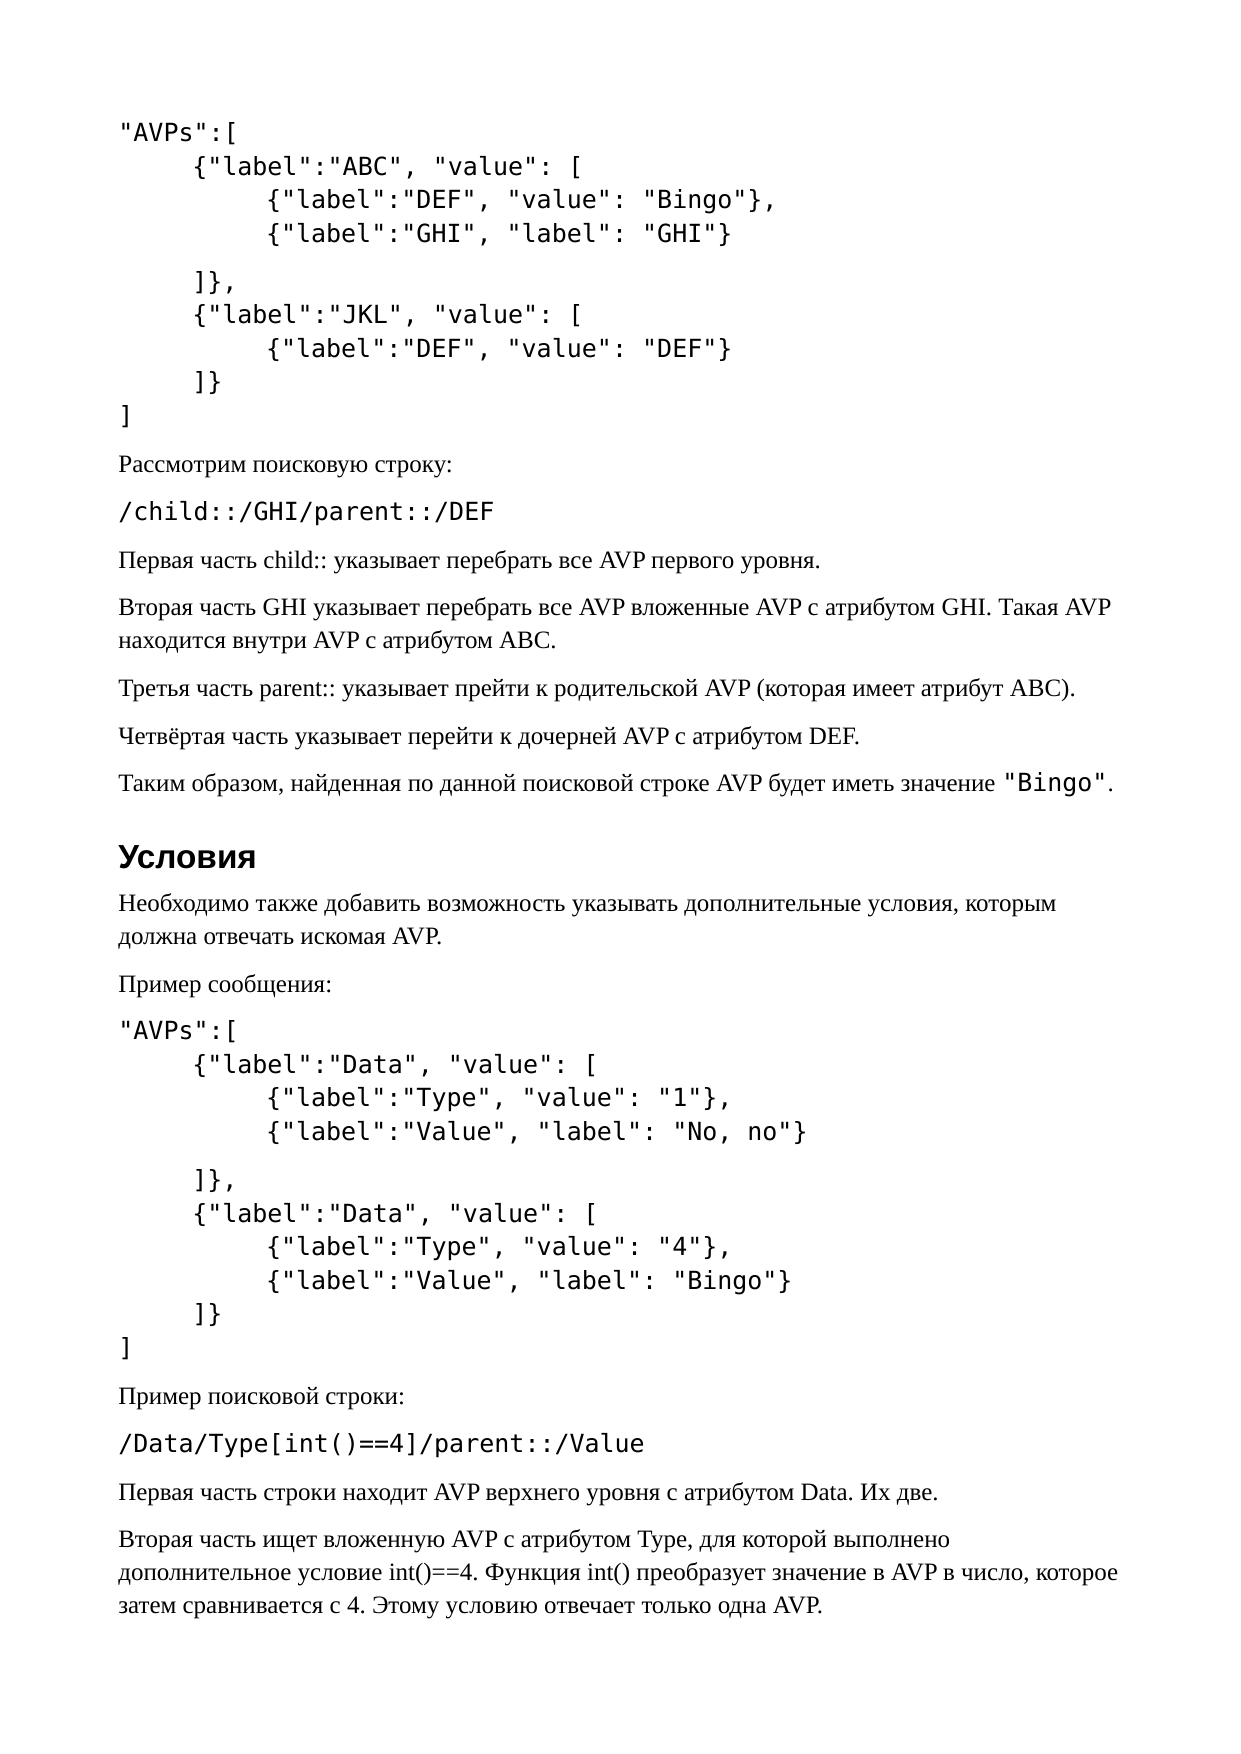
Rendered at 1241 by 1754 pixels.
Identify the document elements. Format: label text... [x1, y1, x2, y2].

text /child::/GHI/parent::/DEF [118, 497, 1122, 526]
text Вторая часть ищет вложенную AVP с атрибутом Type, для которой выполнено дополнительное условие int()==4. Функция int() преобразует значение в AVP в число, которое затем сравнивается с 4. Этому условию отвечает только одна AVP. [118, 1524, 1122, 1619]
text Четвёртая часть указывает перейти к дочерней AVP с атрибутом DEF. [118, 721, 1122, 749]
text "AVPs":[ {"label":"Data", "value": [ {"label":"Type", "value": "1"}, {"label":"Value", "label": "No, no"} [118, 1017, 1122, 1146]
text Рассмотрим поисковую строку: [118, 449, 1122, 478]
text Первая часть строки находит AVP верхнего уровня с атрибутом Data. Их две. [118, 1477, 1122, 1506]
text Необходимо также добавить возможность указывать дополнительные условия, которым должна отвечать искомая AVP. [118, 888, 1122, 950]
text Пример поисковой строки: [118, 1381, 1122, 1410]
text Таким образом, найденная по данной поисковой строке AVP будет иметь значение "Bingo". [118, 768, 1122, 798]
text "AVPs":[ {"label":"ABC", "value": [ {"label":"DEF", "value": "Bingo"}, {"label":"GHI", "label": "GHI"} [118, 118, 1122, 248]
subtitle Условия [118, 837, 1122, 876]
text ]}, {"label":"Data", "value": [ {"label":"Type", "value": "4"}, {"label":"Value", "label": "Bingo"} ]} ] [118, 1165, 1122, 1362]
text Третья часть parent:: указывает прейти к родительской AVP (которая имеет атрибут ABC). [118, 673, 1122, 702]
text /Data/Type[int()==4]/parent::/Value [118, 1429, 1122, 1458]
text Пример сообщения: [118, 969, 1122, 998]
text ]}, {"label":"JKL", "value": [ {"label":"DEF", "value": "DEF"} ]} ] [118, 267, 1122, 430]
text Вторая часть GHI указывает перебрать все AVP вложенные AVP с атрибутом GHI. Такая AVP находится внутри AVP с атрибутом ABC. [118, 592, 1122, 654]
text Первая часть child:: указывает перебрать все AVP первого уровня. [118, 545, 1122, 574]
